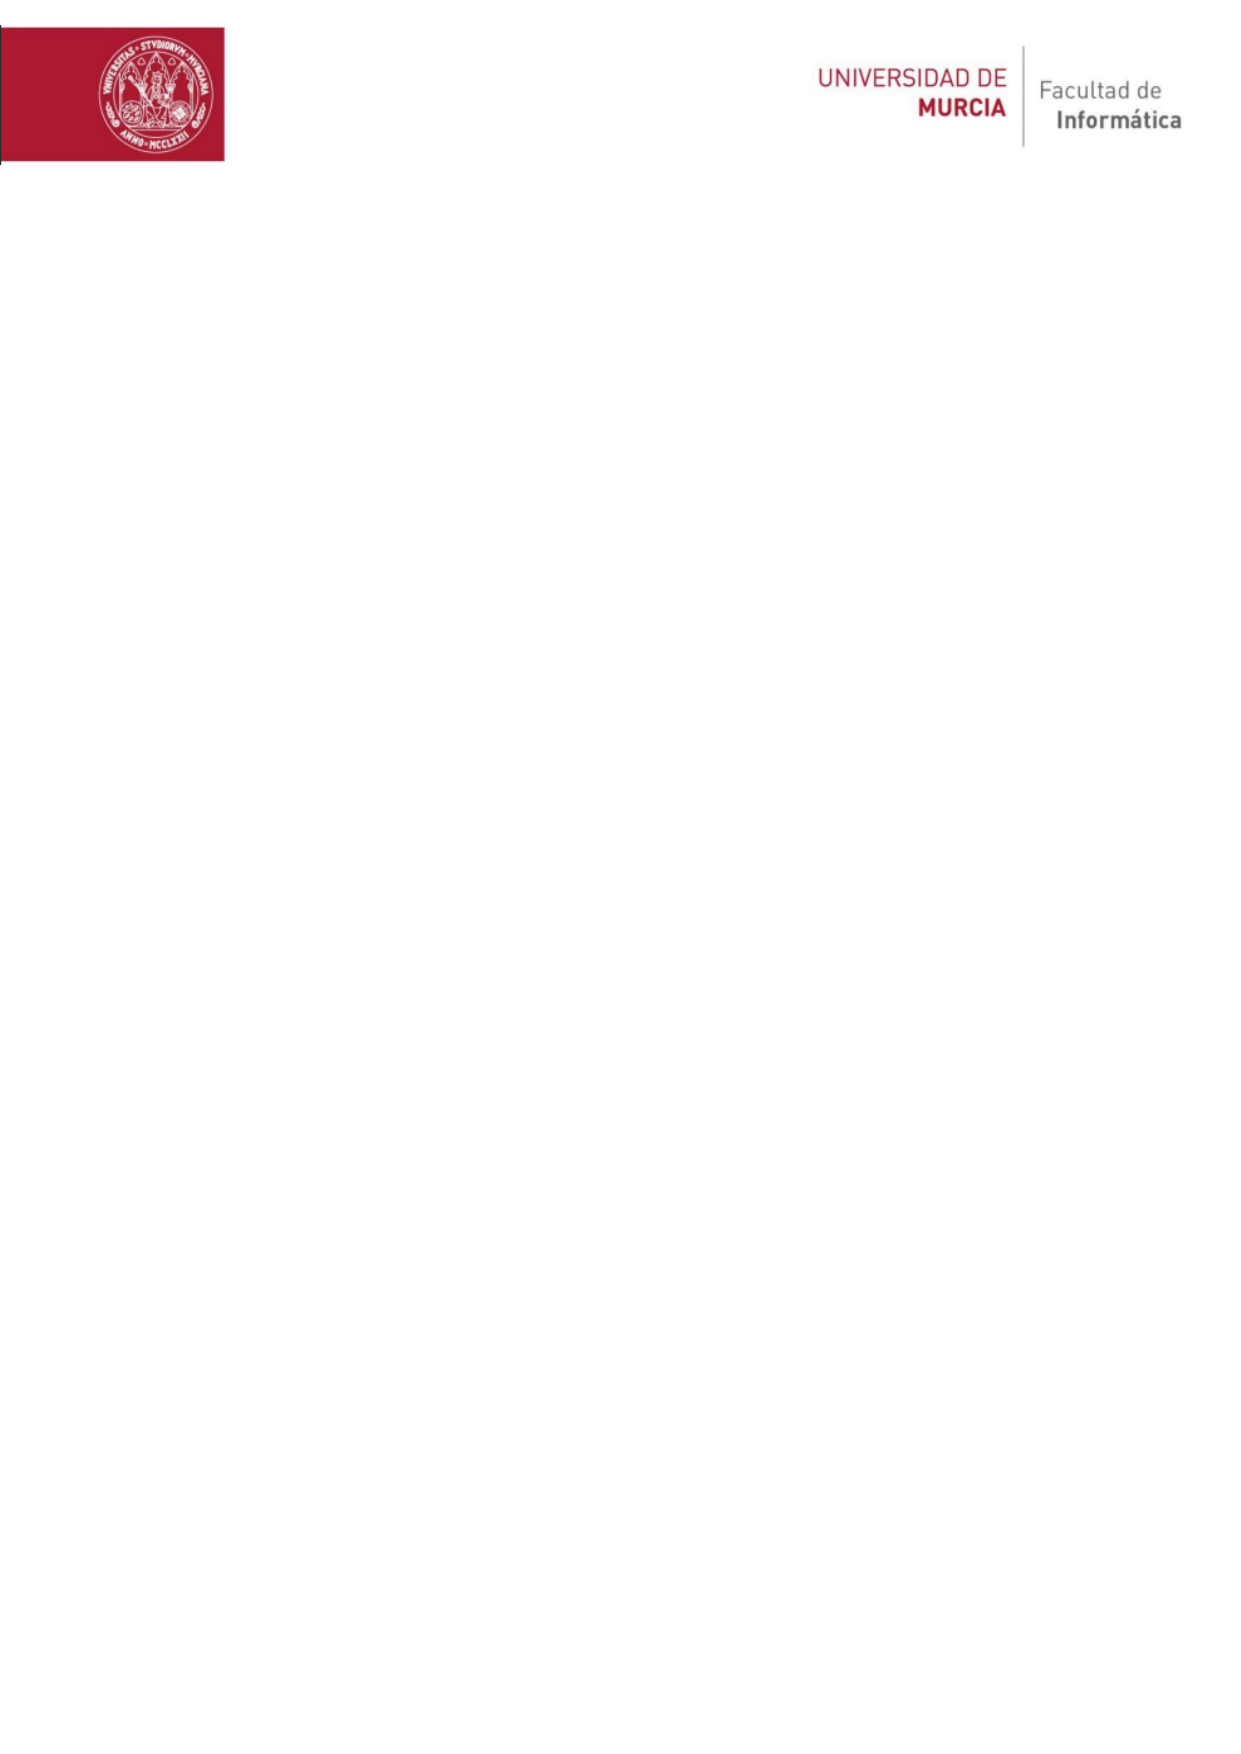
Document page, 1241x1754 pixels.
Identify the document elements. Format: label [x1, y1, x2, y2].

picture [0, 25, 1241, 165]
